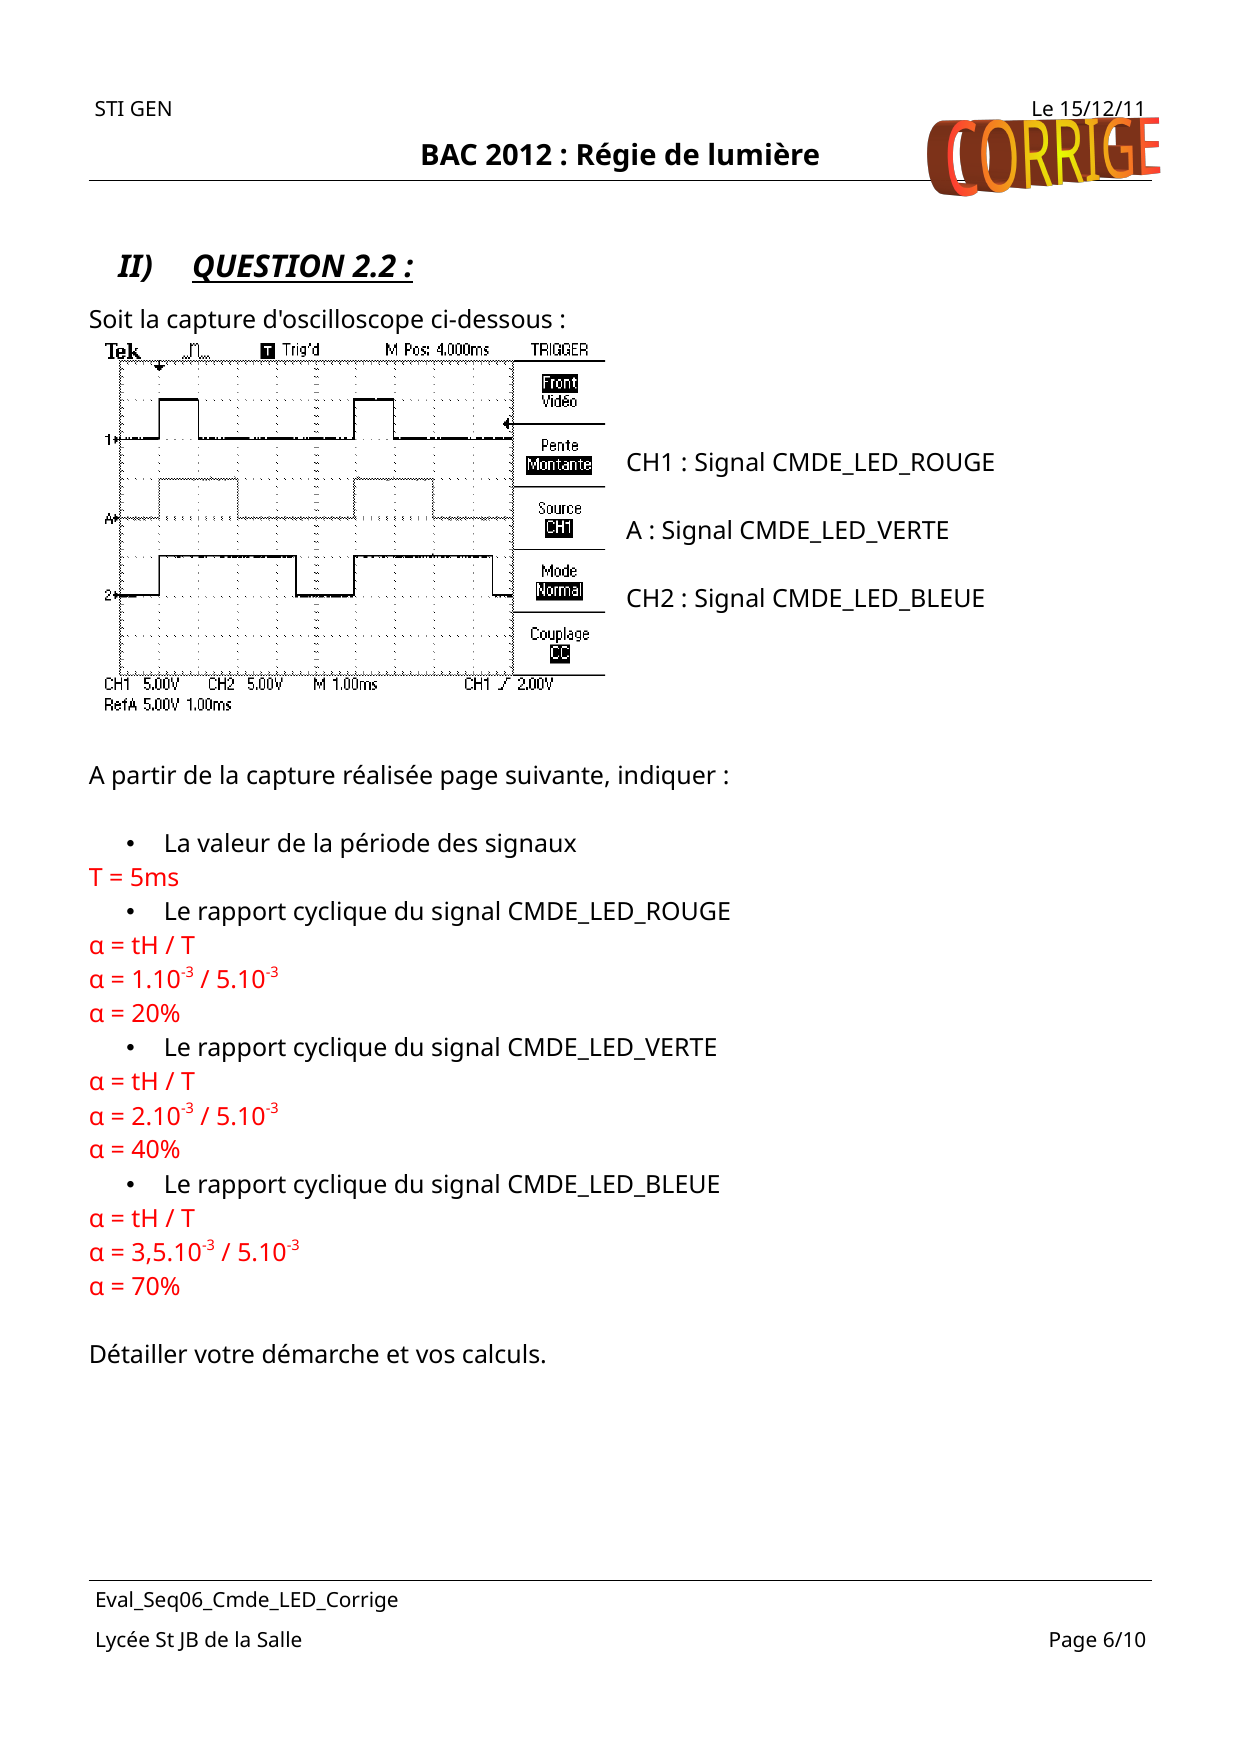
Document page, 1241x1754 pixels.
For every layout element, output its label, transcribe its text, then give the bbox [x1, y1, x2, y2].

text T = 5ms [88, 860, 1152, 894]
list Le rapport cyclique du signal CMDE_LED_BLEUE [126, 1166, 1152, 1200]
text α = 1.10-3 / 5.10-3 [88, 962, 1152, 996]
text α = 3,5.10-3 / 5.10-3 [88, 1234, 1152, 1268]
text α = tH / T [88, 1064, 1152, 1098]
text Soit la capture d'oscilloscope ci-dessous : [88, 302, 1152, 336]
list Le rapport cyclique du signal CMDE_LED_VERTE [126, 1030, 1152, 1064]
subtitle Question 2.2 : [118, 244, 1152, 287]
text α = 2.10-3 / 5.10-3 [88, 1098, 1152, 1132]
text α = 20% [88, 996, 1152, 1030]
list La valeur de la période des signaux [126, 826, 1152, 860]
text α = tH / T [88, 1200, 1152, 1234]
list Le rapport cyclique du signal CMDE_LED_ROUGE [126, 894, 1152, 928]
text Détailler votre démarche et vos calculs. [88, 1337, 1152, 1371]
text α = 40% [88, 1132, 1152, 1166]
picture [103, 341, 606, 718]
text α = tH / T [88, 928, 1152, 962]
table_header [89, 336, 620, 723]
table_header CH1 : Signal CMDE_LED_ROUGE A : Signal CMDE_LED_VERTE CH2 : Signal CMDE_LED_BLEUE [620, 336, 1152, 723]
text α = 70% [88, 1268, 1152, 1302]
text A partir de la capture réalisée page suivante, indiquer : [88, 757, 1152, 792]
